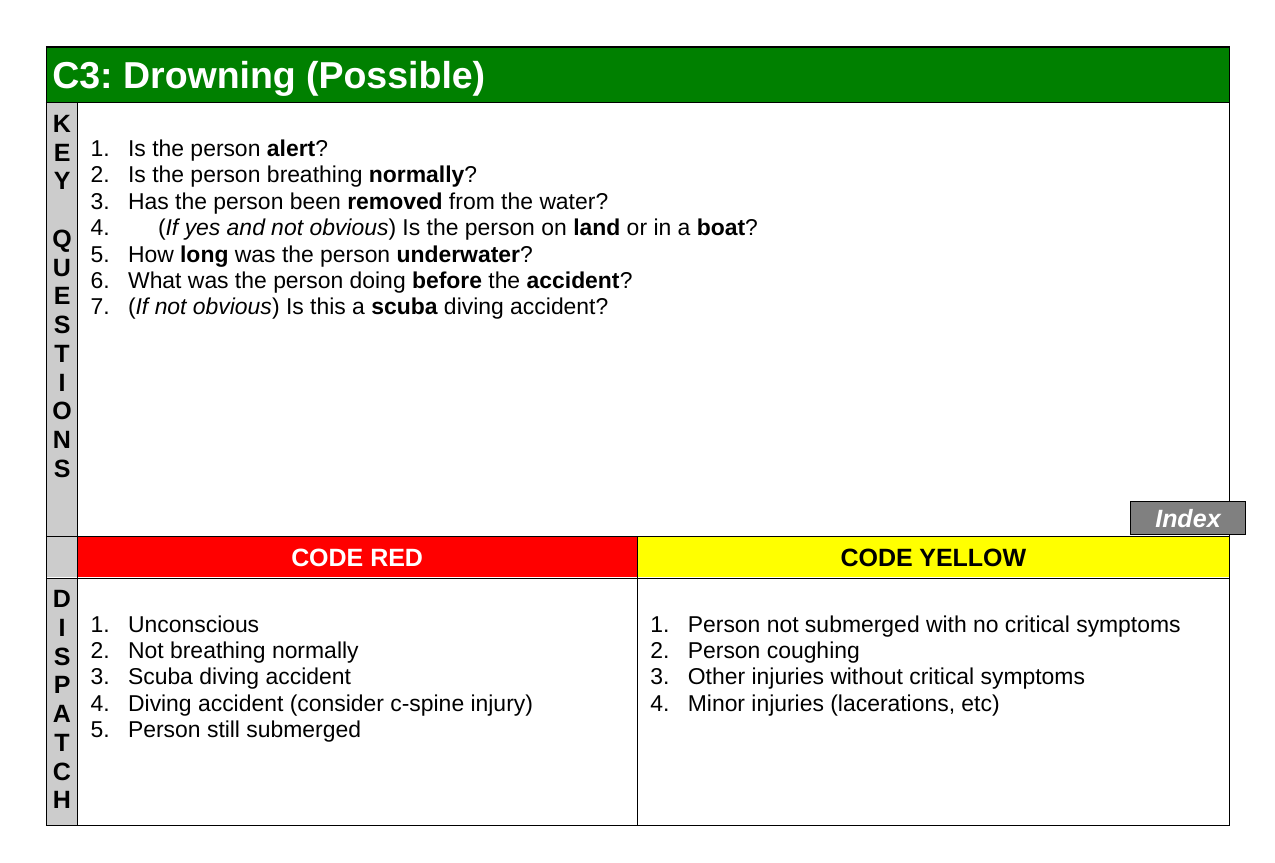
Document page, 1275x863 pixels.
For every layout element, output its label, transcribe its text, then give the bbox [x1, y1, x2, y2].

table_cell CODE RED [78, 537, 637, 577]
table_cell Unconscious Not breathing normally Scuba diving accident Diving accident (consider c-spine injury) Person still submerged [78, 579, 637, 825]
table_cell DISPATCH [47, 579, 77, 825]
table_cell KEY QUESTIONS [47, 103, 77, 536]
table_cell Person not submerged with no critical symptoms Person coughing Other injuries without critical symptoms Minor injuries (lacerations, etc) [638, 579, 1229, 825]
table_cell CODE YELLOW [638, 537, 1229, 577]
table_header C3: Drowning (Possible) [47, 48, 1229, 102]
table_cell Is the person alert? Is the person breathing normally? Has the person been removed from the water? (If yes and not obvious) Is the person on land or in a boat? How long was the person underwater? What was the person doing before the accident? (If not obvious) Is this a scuba diving accident? [78, 103, 1229, 536]
table_cell [47, 537, 77, 577]
